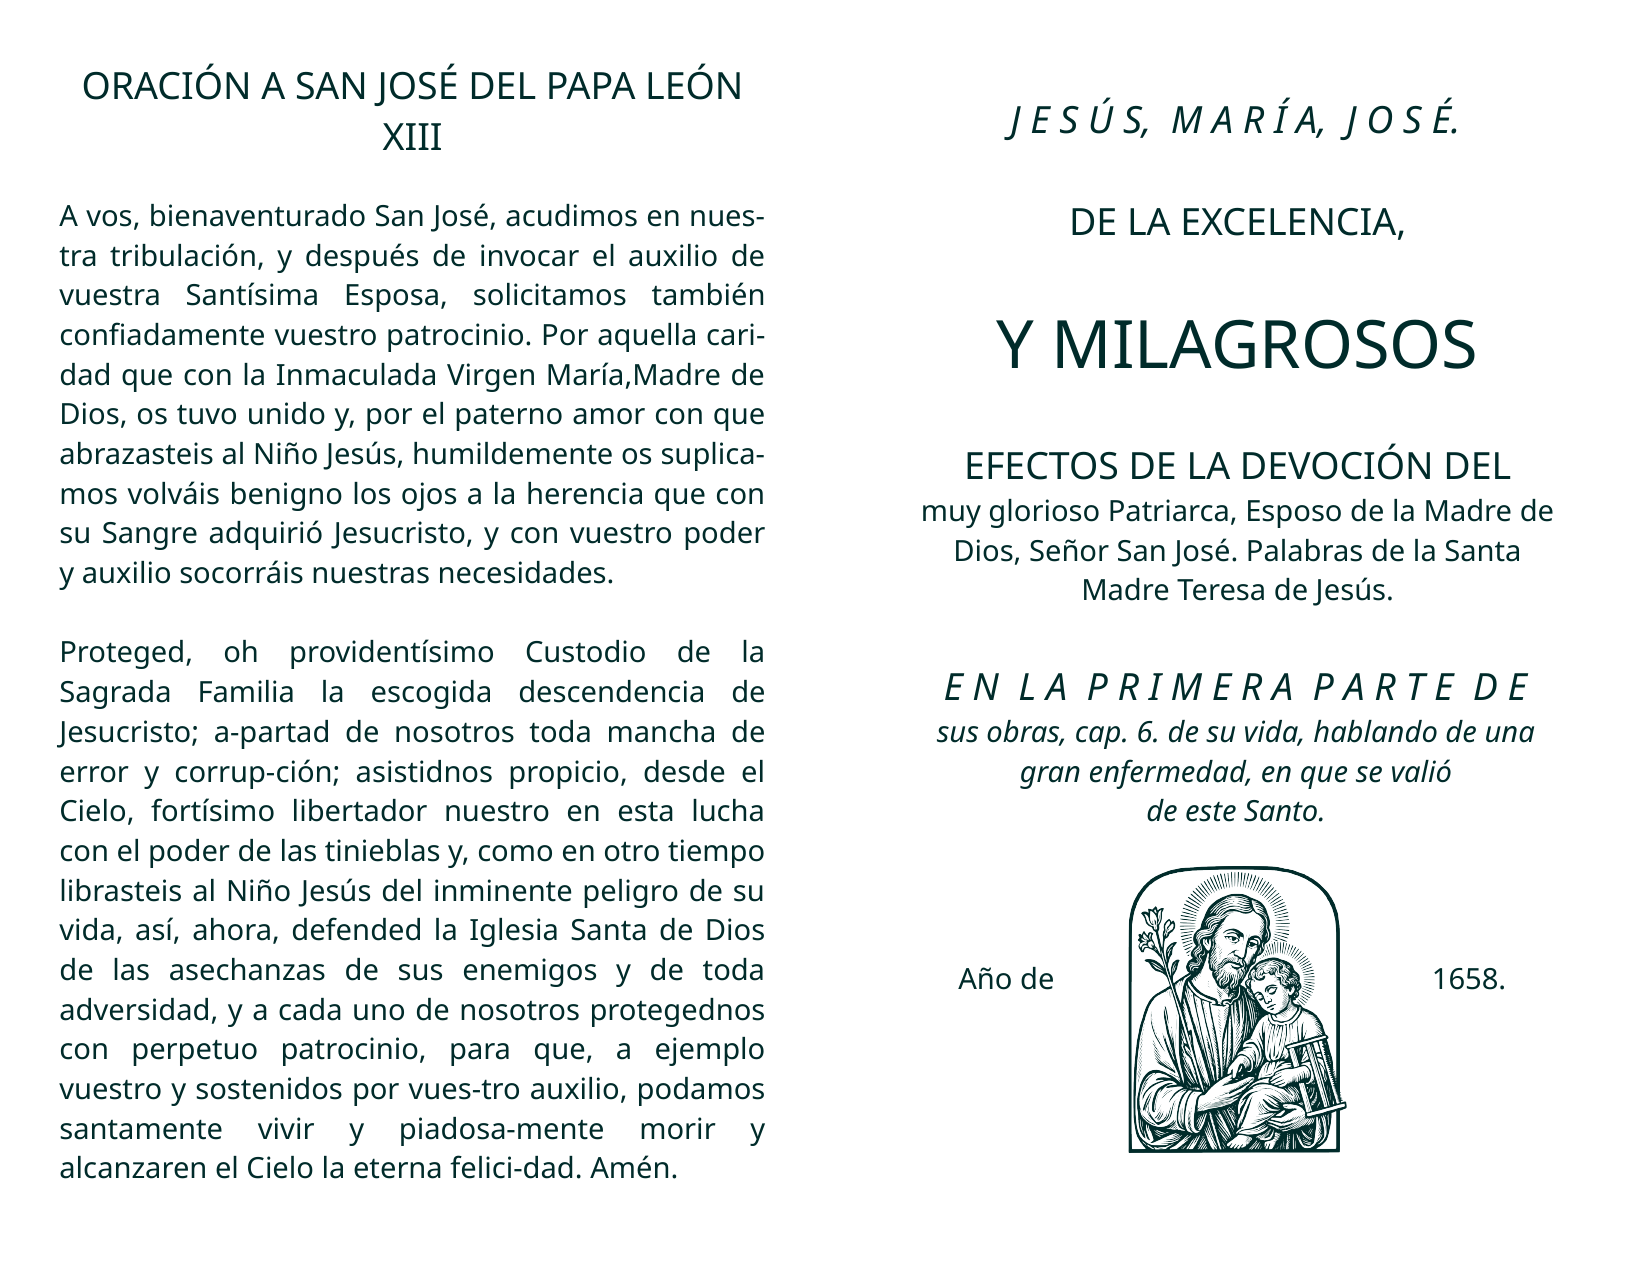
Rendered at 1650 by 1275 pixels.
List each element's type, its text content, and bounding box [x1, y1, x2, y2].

text gran enfermedad, en que se valió [884, 751, 1591, 791]
text muy glorioso Patriarca, Esposo de la Madre de [884, 490, 1591, 530]
text de este Santo. [884, 791, 1591, 830]
text 1658. [1347, 958, 1591, 998]
text Dios, Señor San José. Palabras de la Santa [884, 530, 1591, 569]
text J E S Ú S, M A R Í A, J O S É. [884, 93, 1591, 144]
text A vos, bienaventurado San José, acudimos en nues-tra tribulación, y después de invocar el auxilio de vuestra Santísima Esposa, solicitamos también confiadamente vuestro patrocinio. Por aquella cari-dad que con la Inmaculada Virgen María,Madre de Dios, os tuvo unido y, por el paterno amor con que abrazasteis al Niño Jesús, humildemente os suplica-mos volváis benigno los ojos a la herencia que con su Sangre adquirió Jesucristo, y con vuestro poder y auxilio socorráis nuestras necesidades. [59, 195, 766, 592]
picture [1128, 866, 1347, 1153]
text DE LA EXCELENCIA, [884, 195, 1591, 246]
text E N L A P R I M E R A P A R T E D E [884, 660, 1591, 711]
text sus obras, cap. 6. de su vida, hablando de una [884, 711, 1591, 751]
text Y MILAGROSOS [884, 297, 1591, 388]
text EFECTOS DE LA DEVOCIÓN DEL [884, 439, 1591, 490]
text Proteged, oh providentísimo Custodio de la Sagrada Familia la escogida descendencia de Jesucristo; a-partad de nosotros toda mancha de error y corrup-ción; asistidnos propicio, desde el Cielo, fortísimo libertador nuestro en esta lucha con el poder de las tinieblas y, como en otro tiempo librasteis al Niño Jesús del inminente peligro de su vida, así, ahora, defended la Iglesia Santa de Dios de las asechanzas de sus enemigos y de toda adversidad, y a cada uno de nosotros protegednos con perpetuo patrocinio, para que, a ejemplo vuestro y sostenidos por vues-tro auxilio, podamos santamente vivir y piadosa-mente morir y alcanzaren el Cielo la eterna felici-dad. Amén. [59, 632, 766, 1187]
text ORACIÓN A SAN JOSÉ DEL PAPA LEÓN XIII [59, 59, 766, 161]
text Madre Teresa de Jesús. [884, 569, 1591, 609]
text Año de [884, 958, 1128, 998]
